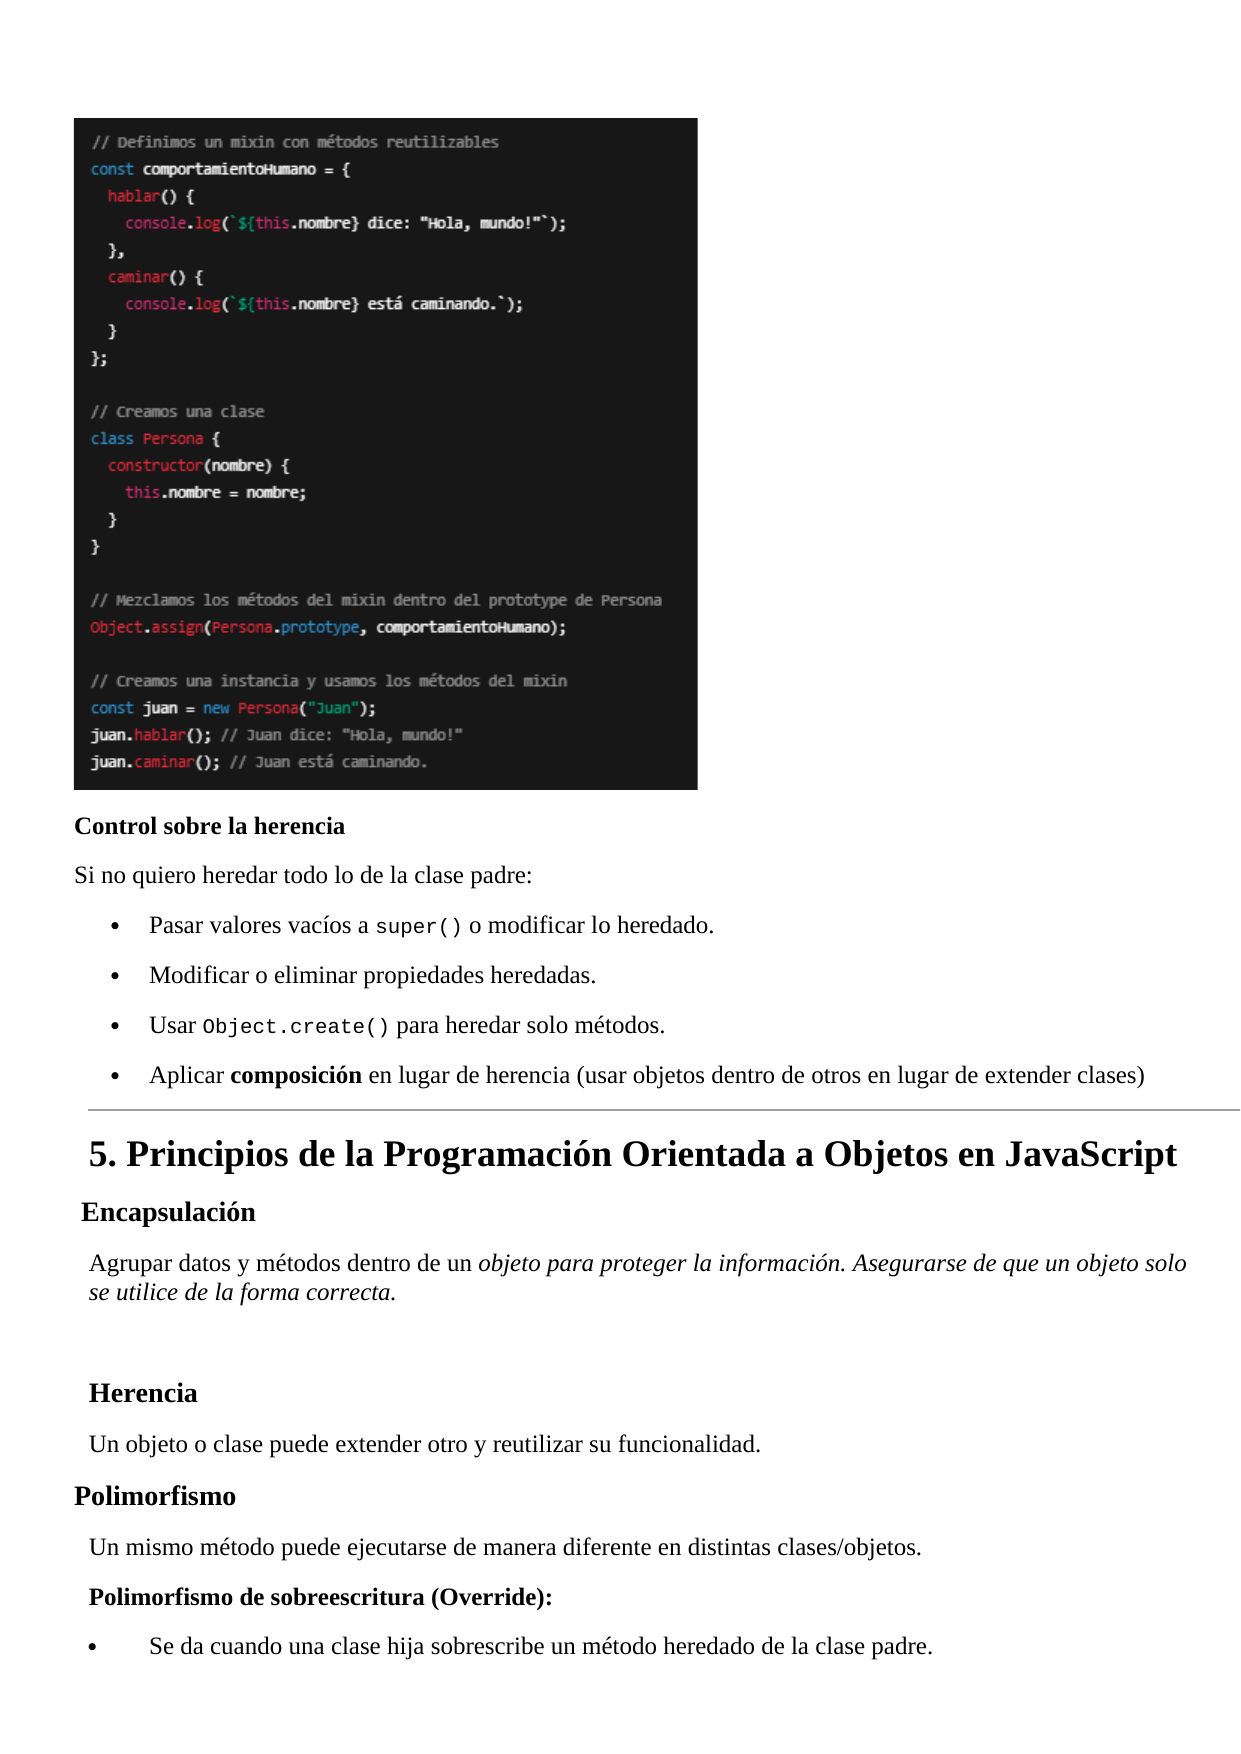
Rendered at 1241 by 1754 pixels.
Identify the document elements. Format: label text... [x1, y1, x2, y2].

text Un objeto o clase puede extender otro y reutilizar su funcionalidad. [89, 1429, 1196, 1458]
list Aplicar composición en lugar de herencia (usar objetos dentro de otros en lugar de extender clases) [111, 1060, 1196, 1089]
list Modificar o eliminar propiedades heredadas. [111, 960, 1196, 989]
subtitle 5. Principios de la Programación Orientada a Objetos en JavaScript [89, 1131, 1196, 1174]
list Usar Object.create() para heredar solo métodos. [111, 1010, 1196, 1039]
text Polimorfismo de sobreescritura (Override): [89, 1582, 1196, 1611]
subtitle Polimorfismo [74, 1479, 1196, 1511]
text Agrupar datos y métodos dentro de un objeto para proteger la información. Asegurarse de que un objeto solo se utilice de la forma correcta. [89, 1248, 1196, 1306]
subtitle Control sobre la herencia [74, 811, 1196, 839]
subtitle Herencia [89, 1376, 1196, 1408]
list Se da cuando una clase hija sobrescribe un método heredado de la clase padre. [89, 1631, 1196, 1660]
text Si no quiero heredar todo lo de la clase padre: [74, 860, 1196, 889]
text Un mismo método puede ejecutarse de manera diferente en distintas clases/objetos. [89, 1532, 1196, 1561]
list Pasar valores vacíos a super() o modificar lo heredado. [111, 910, 1196, 939]
subtitle Encapsulación [74, 1195, 1196, 1227]
